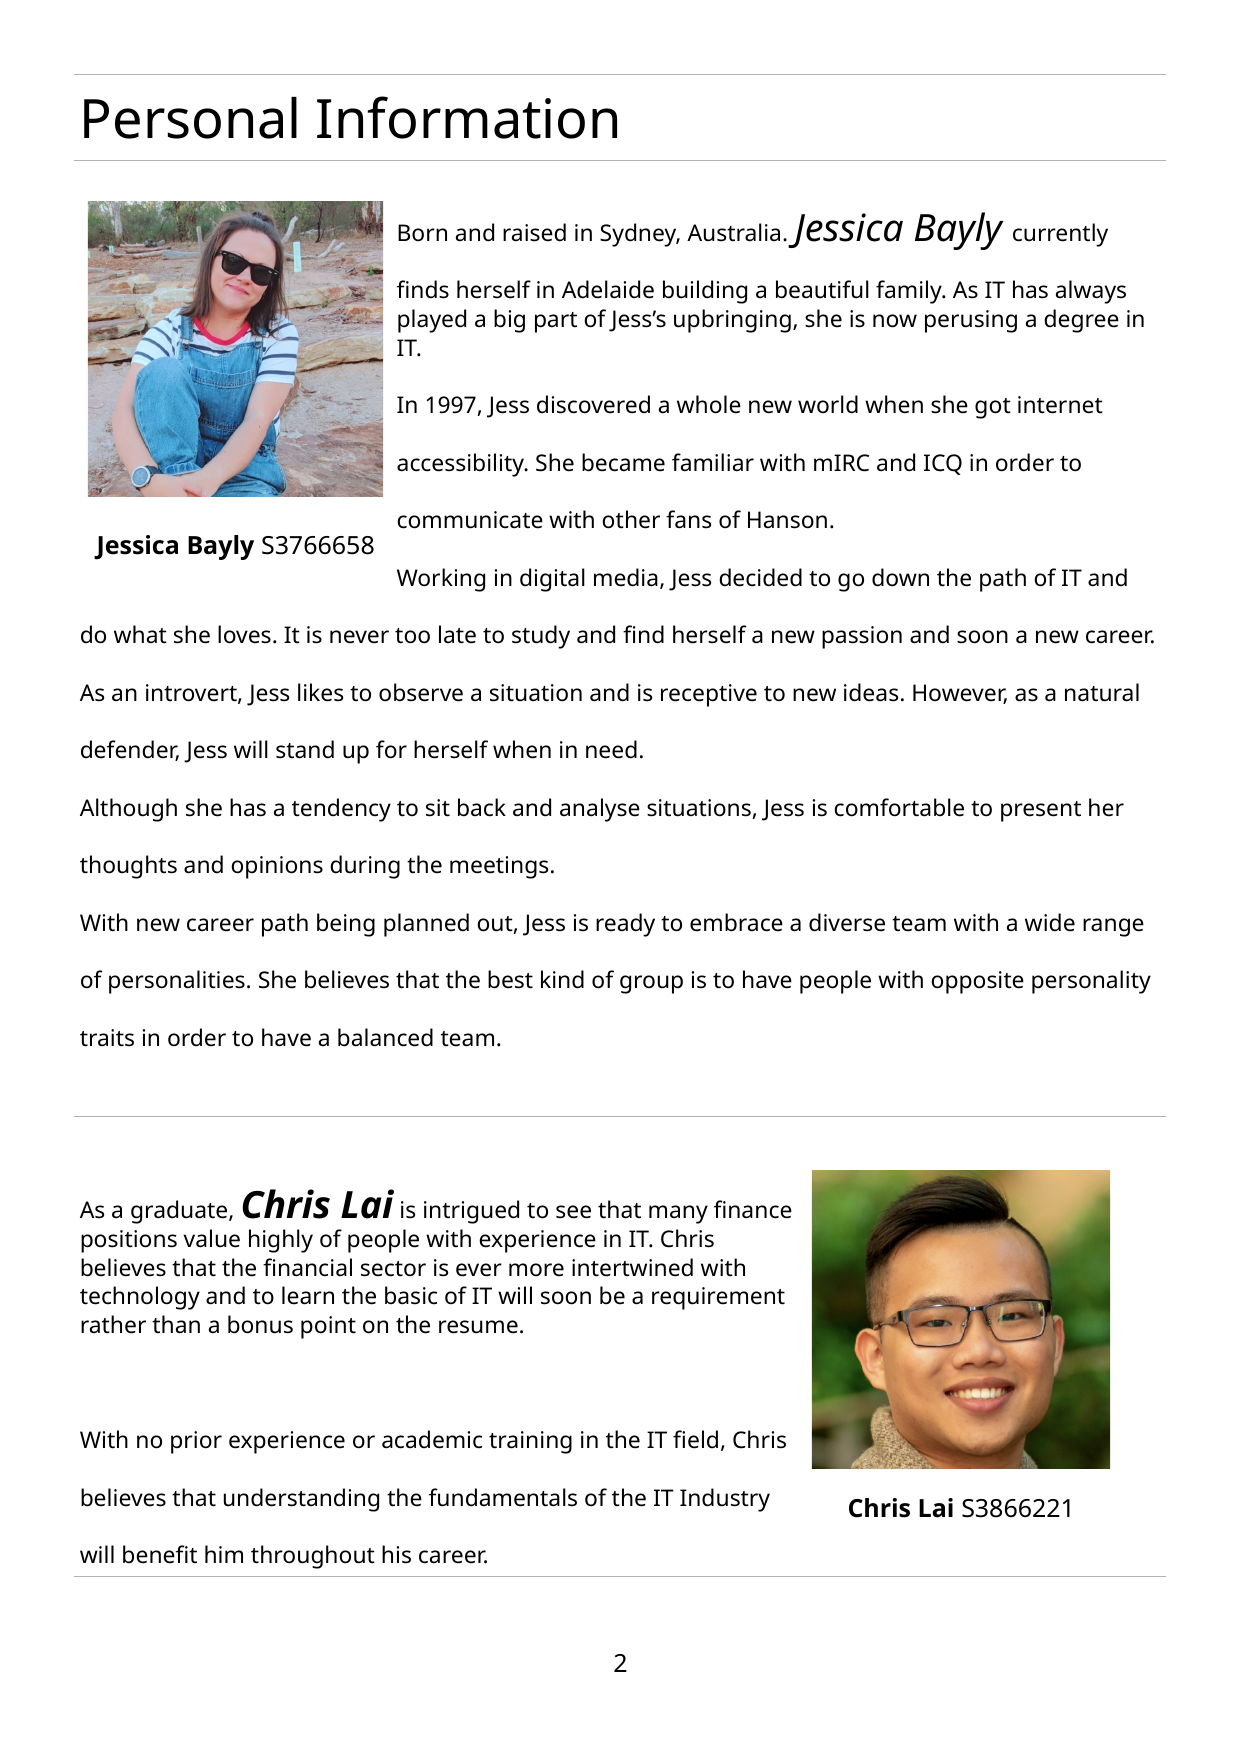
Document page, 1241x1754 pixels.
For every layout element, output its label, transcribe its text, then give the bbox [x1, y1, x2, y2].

table_cell Personal Information [74, 75, 1166, 159]
picture [811, 1170, 1111, 1469]
table_cell Born and raised in Sydney, Australia. Jessica Bayly currently finds herself in Adelaide building a beautiful family. As IT has always played a big part of Jess’s upbringing, she is now perusing a degree in IT. In 1997, Jess discovered a whole new world when she got internet accessibility. She became familiar with mIRC and ICQ in order to communicate with other fans of Hanson. Working in digital media, Jess decided to go down the path of IT and do what she loves. It is never too late to study and find herself a new passion and soon a new career. As an introvert, Jess likes to observe a situation and is receptive to new ideas. However, as a natural defender, Jess will stand up for herself when in need. Although she has a tendency to sit back and analyse situations, Jess is comfortable to present her thoughts and opinions during the meetings. With new career path being planned out, Jess is ready to embrace a diverse team with a wide range of personalities. She believes that the best kind of group is to have people with opposite personality traits in order to have a balanced team. [74, 161, 1166, 1116]
picture [87, 201, 384, 497]
table_cell As a graduate, Chris Lai is intrigued to see that many finance positions value highly of people with experience in IT. Chris believes that the financial sector is ever more intertwined with technology and to learn the basic of IT will soon be a requirement rather than a bonus point on the resume. With no prior experience or academic training in the IT field, Chris believes that understanding the fundamentals of the IT Industry will benefit him throughout his career. As a protagonist person (ENFJ-A) who is passionate at things he does and unafraid to speak up when something needs to be said, Chris will be an excellent value-add to the team working closely with the team while building good relationship among team members. Chris is a visual learner who is best informed with visualised diagrams and notes. As a huge fan of breadcrumb trails, he will appreciate a clear timeline to follow the workflow and deadlines. Although Chris is forced to change the trajectory of his career path earlier this year, he had since discovered that positions with relationship management and sales would be ideal for him and by being able to pitch ideas, he will be beneficial to the team in future projects. [74, 1117, 1166, 1576]
